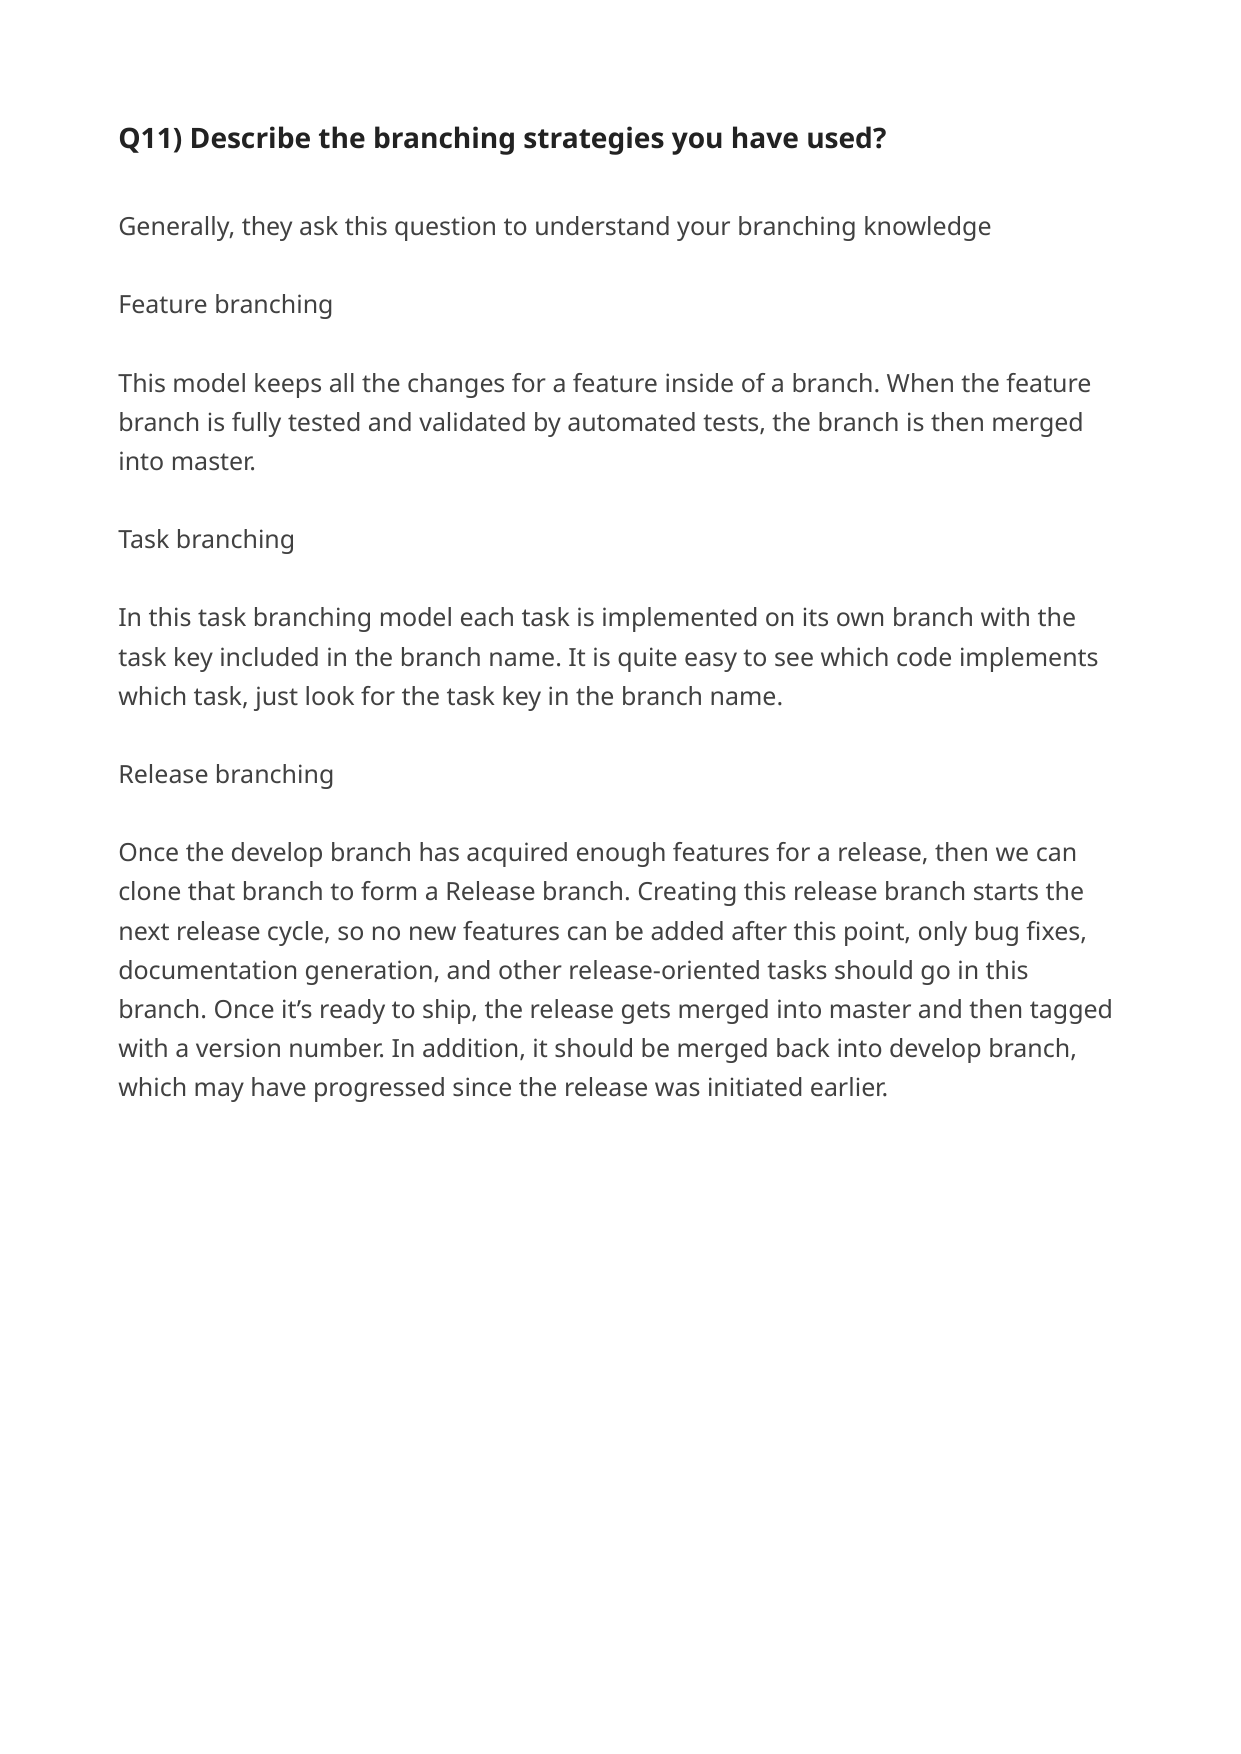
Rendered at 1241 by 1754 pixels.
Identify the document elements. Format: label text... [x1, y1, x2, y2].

subtitle Q11) Describe the branching strategies you have used? [118, 118, 1122, 156]
text Release branching [118, 757, 1122, 791]
text Feature branching [118, 287, 1122, 321]
text Generally, they ask this question to understand your branching knowledge [118, 209, 1122, 243]
text Task branching [118, 522, 1122, 556]
text Once the develop branch has acquired enough features for a release, then we can clone that branch to form a Release branch. Creating this release branch starts the next release cycle, so no new features can be added after this point, only bug fixes, documentation generation, and other release-oriented tasks should go in this branch. Once it’s ready to ship, the release gets merged into master and then tagged with a version number. In addition, it should be merged back into develop branch, which may have progressed since the release was initiated earlier. [118, 835, 1122, 1104]
text In this task branching model each task is implemented on its own branch with the task key included in the branch name. It is quite easy to see which code implements which task, just look for the task key in the branch name. [118, 600, 1122, 712]
text This model keeps all the changes for a feature inside of a branch. When the feature branch is fully tested and validated by automated tests, the branch is then merged into master. [118, 365, 1122, 478]
